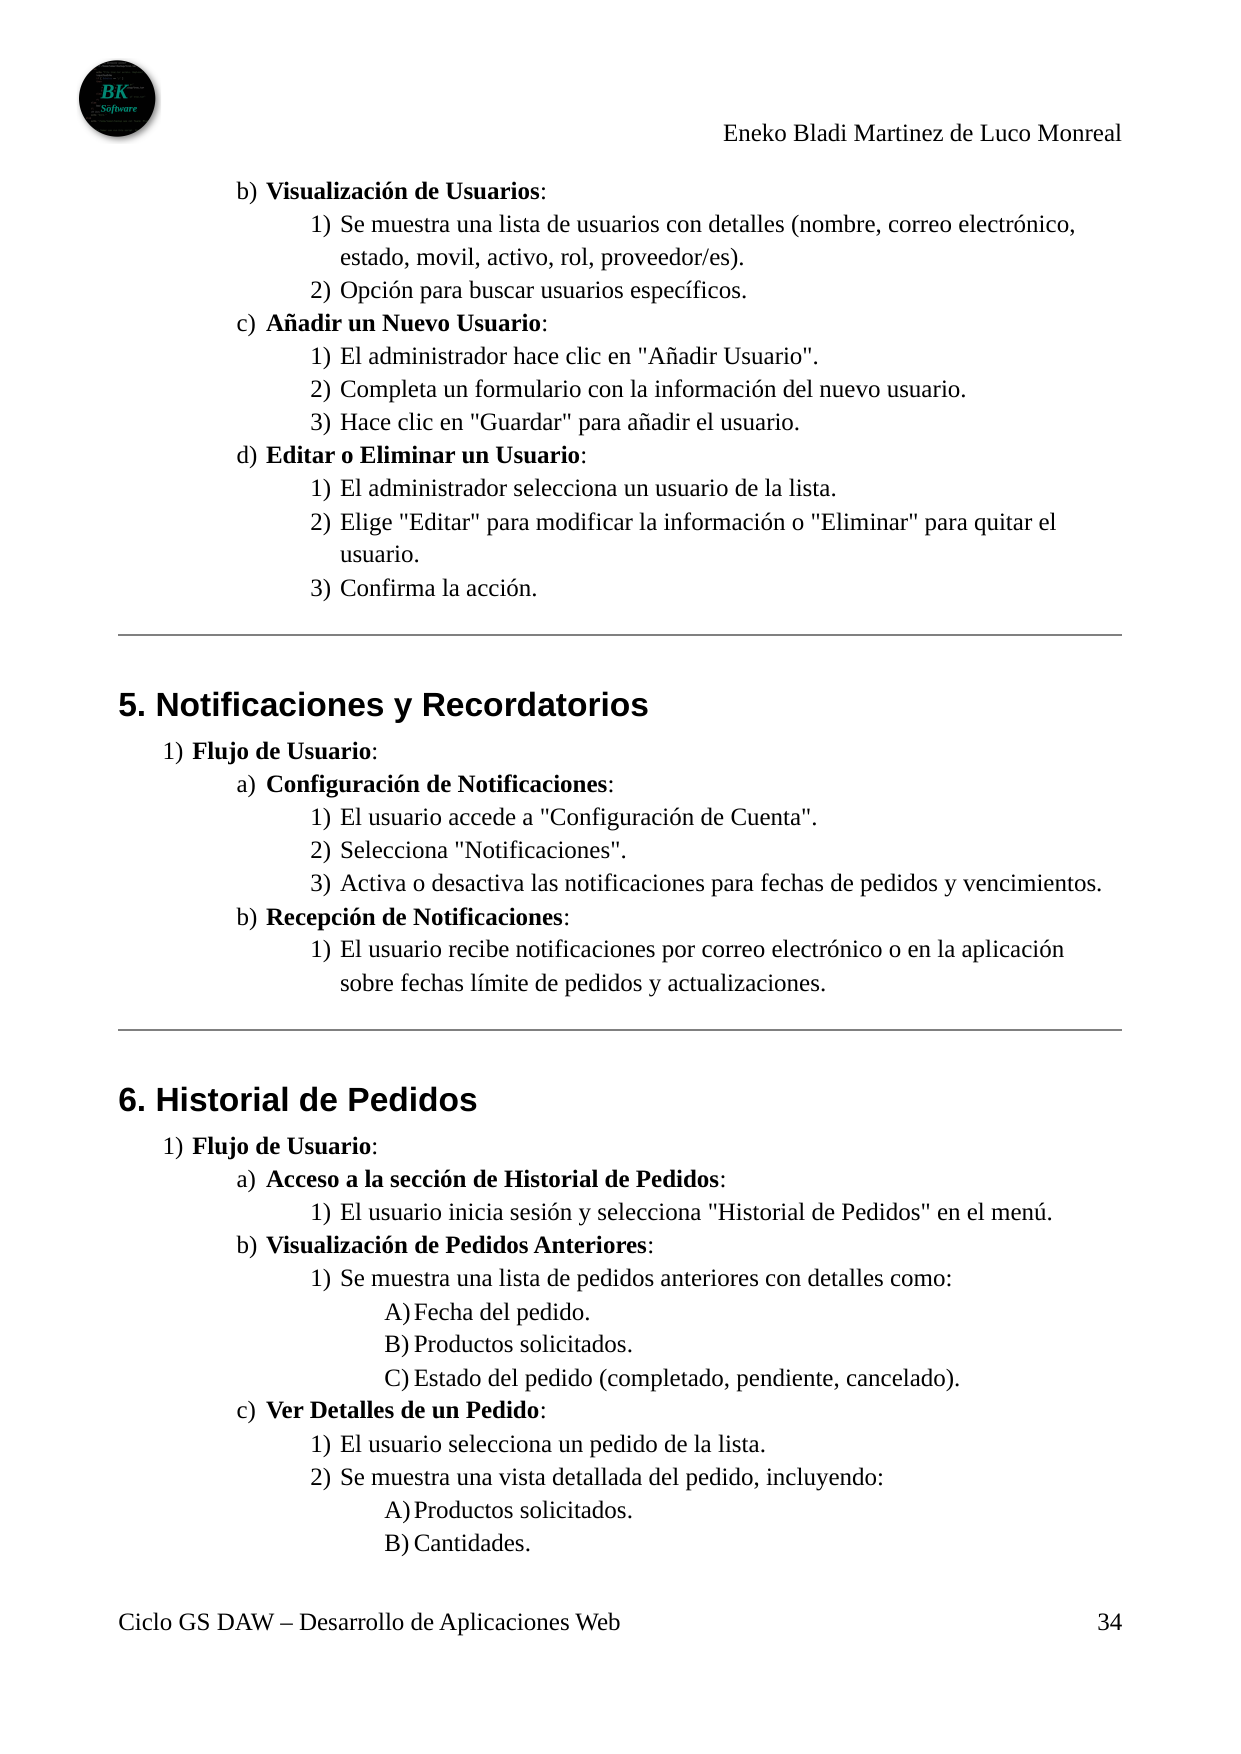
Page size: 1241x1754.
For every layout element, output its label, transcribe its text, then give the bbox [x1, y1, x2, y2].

list Visualización de Pedidos Anteriores: [236, 1231, 1122, 1259]
list Confirma la acción. [310, 573, 1122, 601]
list Recepción de Notificaciones: [236, 902, 1122, 930]
list Elige "Editar" para modificar la información o "Eliminar" para quitar el usuario. [310, 507, 1122, 568]
list Visualización de Usuarios: [236, 176, 1122, 205]
list Activa o desactiva las notificaciones para fechas de pedidos y vencimientos. [310, 868, 1122, 897]
picture [76, 58, 162, 144]
list Completa un formulario con la información del nuevo usuario. [310, 374, 1122, 403]
list Ver Detalles de un Pedido: [236, 1396, 1122, 1424]
list El usuario recibe notificaciones por correo electrónico o en la aplicación sobre fechas límite de pedidos y actualizaciones. [310, 934, 1122, 996]
list Estado del pedido (completado, pendiente, cancelado). [384, 1363, 1122, 1391]
list Añadir un Nuevo Usuario: [236, 308, 1122, 337]
list Flujo de Usuario: [162, 1131, 1122, 1160]
list Editar o Eliminar un Usuario: [236, 441, 1122, 469]
list Productos solicitados. [384, 1495, 1122, 1523]
list Hace clic en "Guardar" para añadir el usuario. [310, 407, 1122, 436]
list Se muestra una lista de pedidos anteriores con detalles como: [310, 1263, 1122, 1292]
list El administrador hace clic en "Añadir Usuario". [310, 341, 1122, 370]
list Fecha del pedido. [384, 1297, 1122, 1325]
list Configuración de Notificaciones: [236, 769, 1122, 798]
list Productos solicitados. [384, 1329, 1122, 1358]
list Opción para buscar usuarios específicos. [310, 275, 1122, 304]
list El usuario inicia sesión y selecciona "Historial de Pedidos" en el menú. [310, 1197, 1122, 1226]
list Flujo de Usuario: [162, 736, 1122, 765]
subtitle 5. Notificaciones y Recordatorios [118, 685, 1122, 724]
list El usuario selecciona un pedido de la lista. [310, 1429, 1122, 1457]
list Se muestra una vista detallada del pedido, incluyendo: [310, 1462, 1122, 1490]
subtitle 6. Historial de Pedidos [118, 1080, 1122, 1119]
list Selecciona "Notificaciones". [310, 836, 1122, 864]
list Se muestra una lista de usuarios con detalles (nombre, correo electrónico, estado, movil, activo, rol, proveedor/es). [310, 209, 1122, 271]
list Cantidades. [384, 1528, 1122, 1556]
list Acceso a la sección de Historial de Pedidos: [236, 1164, 1122, 1193]
list El administrador selecciona un usuario de la lista. [310, 473, 1122, 502]
list El usuario accede a "Configuración de Cuenta". [310, 802, 1122, 831]
